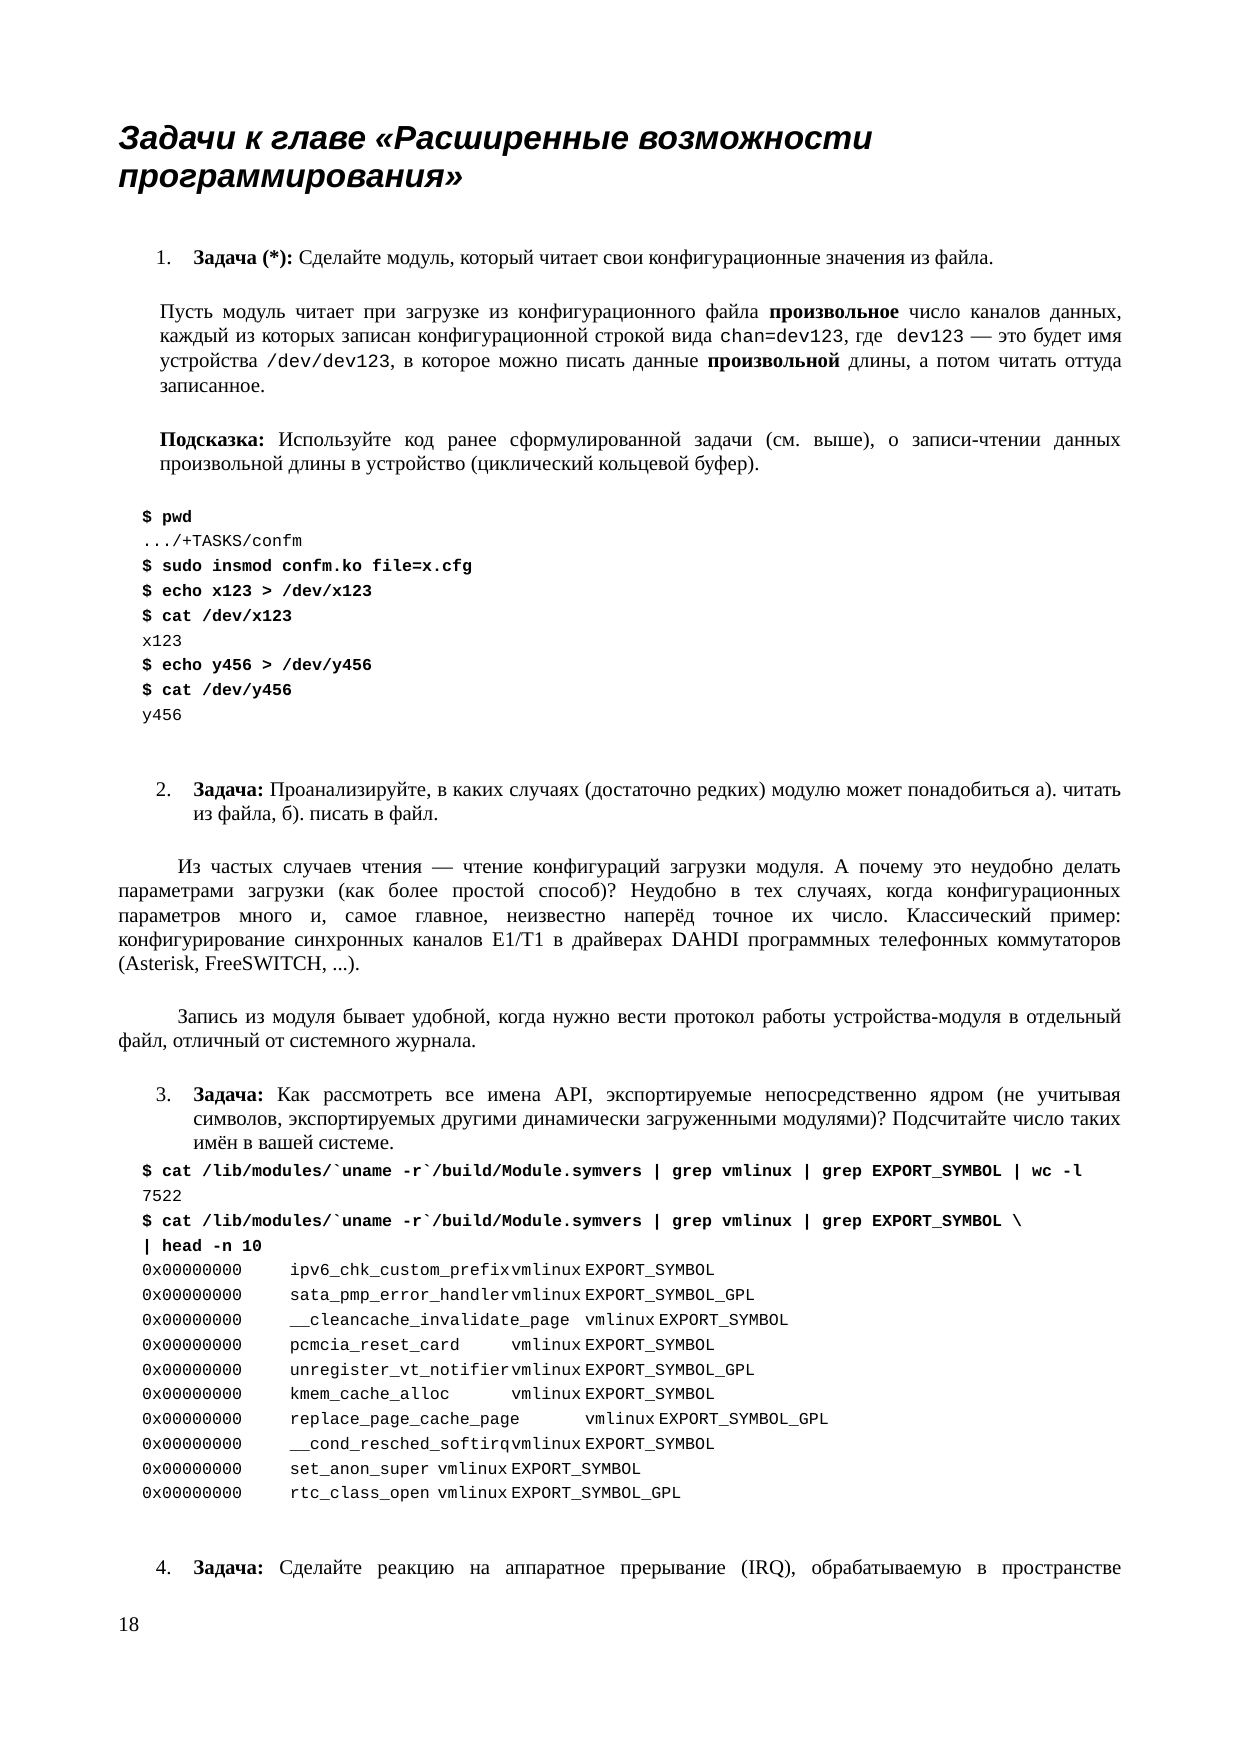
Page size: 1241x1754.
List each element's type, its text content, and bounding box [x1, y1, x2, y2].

text 0x00000000 kmem_cache_alloc vmlinux EXPORT_SYMBOL [142, 1386, 1122, 1405]
text $ pwd [142, 508, 1122, 527]
text Запись из модуля бывает удобной, когда нужно вести протокол работы устройства-модуля в отдельный файл, отличный от системного журнала. [118, 1004, 1122, 1052]
text Подсказка: Используйте код ранее сформулированной задачи (см. выше), о записи-чтении данных произвольной длины в устройство (циклический кольцевой буфер). [159, 426, 1122, 474]
text $ cat /dev/y456 [142, 682, 1122, 701]
text 7522 [142, 1188, 1122, 1206]
text $ cat /dev/x123 [142, 607, 1122, 626]
text $ sudo insmod confm.ko file=x.cfg [142, 558, 1122, 577]
text 0x00000000 rtc_class_open vmlinux EXPORT_SYMBOL_GPL [142, 1485, 1122, 1504]
list Задача: Проанализируйте, в каких случаях (достаточно редких) модулю может понадобиться а). читать из файла, б). писать в файл. [156, 777, 1122, 825]
text 0x00000000 __cond_resched_softirq vmlinux EXPORT_SYMBOL [142, 1436, 1122, 1454]
text 0x00000000 sata_pmp_error_handler vmlinux EXPORT_SYMBOL_GPL [142, 1287, 1122, 1306]
list Задача (*): Сделайте модуль, который читает свои конфигурационные значения из файла. [156, 245, 1122, 269]
text $ echo x123 > /dev/x123 [142, 583, 1122, 601]
text | head -n 10 [142, 1237, 1122, 1256]
text y456 [142, 707, 1122, 725]
text x123 [142, 632, 1122, 651]
list Задача: Сделайте реакцию на аппаратное прерывание (IRQ), обрабатываемую в пространстве [156, 1555, 1122, 1579]
text 0x00000000 replace_page_cache_page vmlinux EXPORT_SYMBOL_GPL [142, 1411, 1122, 1429]
subtitle Задачи к главе «Расширенные возможности программирования» [118, 118, 1122, 195]
text 0x00000000 set_anon_super vmlinux EXPORT_SYMBOL [142, 1460, 1122, 1479]
text Из частых случаев чтения — чтение конфигураций загрузки модуля. А почему это неудобно делать параметрами загрузки (как более простой способ)? Неудобно в тех случаях, когда конфигурационных параметров много и, самое главное, неизвестно наперёд точное их число. Классический пример: конфигурирование синхронных каналов E1/T1 в драйверах DAHDI программных телефонных коммутаторов (Asterisk, FreeSWITCH, ...). [118, 854, 1122, 975]
text 0x00000000 __cleancache_invalidate_page vmlinux EXPORT_SYMBOL [142, 1312, 1122, 1330]
text 0x00000000 pcmcia_reset_card vmlinux EXPORT_SYMBOL [142, 1336, 1122, 1355]
text $ echo y456 > /dev/y456 [142, 657, 1122, 676]
text 0x00000000 unregister_vt_notifier vmlinux EXPORT_SYMBOL_GPL [142, 1361, 1122, 1380]
text $ cat /lib/modules/`uname -r`/build/Module.symvers | grep vmlinux | grep EXPORT_SYMBOL | wc -l [142, 1163, 1122, 1182]
text Пусть модуль читает при загрузке из конфигурационного файла произвольное число каналов данных, каждый из которых записан конфигурационной строкой вида chan=dev123, где dev123 — это будет имя устройства /dev/dev123, в которое можно писать данные произвольной длины, а потом читать оттуда записанное. [159, 299, 1122, 397]
list Задача: Как рассмотреть все имена API, экспортируемые непосредственно ядром (не учитывая символов, экспортируемых другими динамически загруженными модулями)? Подсчитайте число таких имён в вашей системе. [156, 1082, 1122, 1154]
text $ cat /lib/modules/`uname -r`/build/Module.symvers | grep vmlinux | grep EXPORT_SYMBOL \ [142, 1212, 1122, 1231]
text 0x00000000 ipv6_chk_custom_prefix vmlinux EXPORT_SYMBOL [142, 1262, 1122, 1281]
text .../+TASKS/confm [142, 533, 1122, 552]
